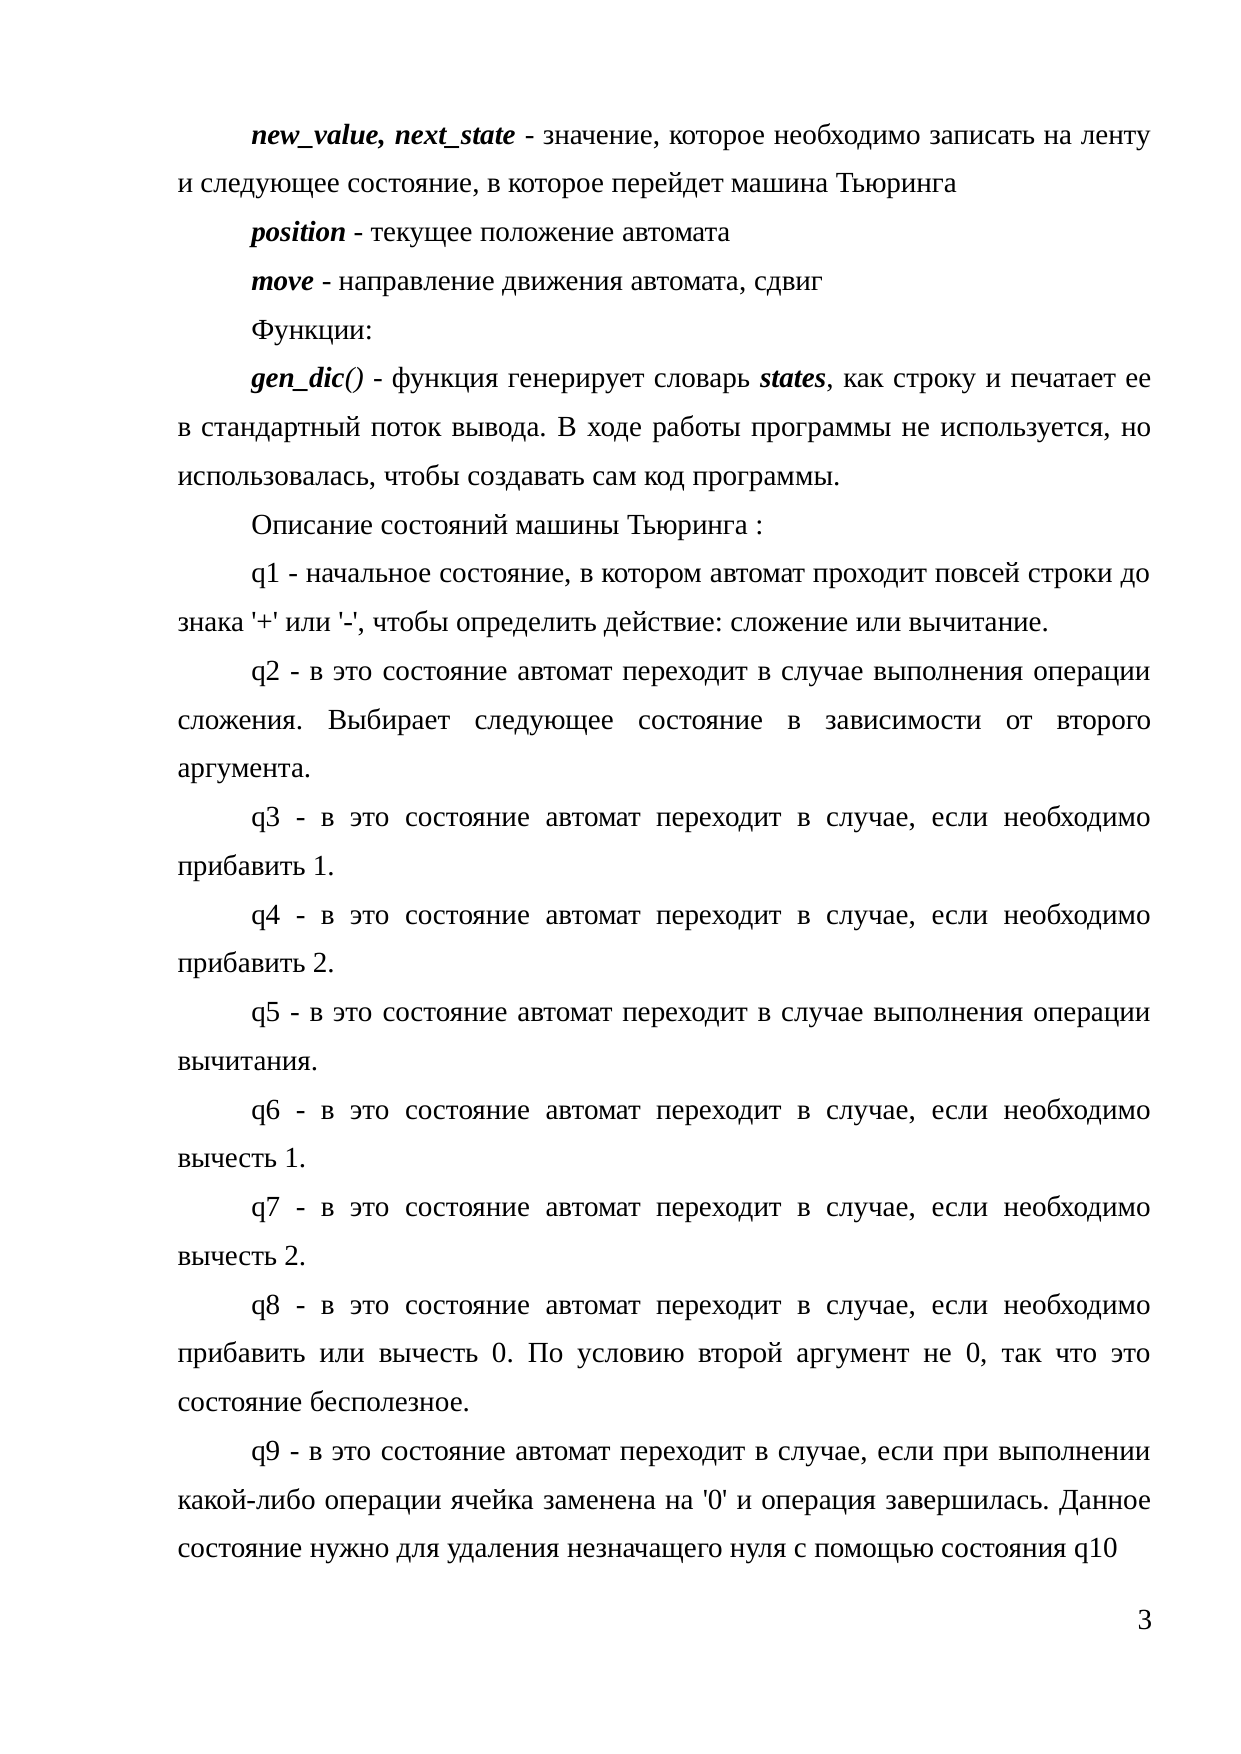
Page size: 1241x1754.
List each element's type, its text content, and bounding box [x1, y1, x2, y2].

text q9 - в это состояние автомат переходит в случае, если при выполнении какой-либо операции ячейка заменена на '0' и операция завершилась. Данное состояние нужно для удаления незначащего нуля с помощью состояния q10 [177, 1434, 1152, 1564]
text Функции: [177, 313, 1152, 346]
text q5 - в это состояние автомат переходит в случае выполнения операции вычитания. [177, 996, 1152, 1077]
text q7 - в это состояние автомат переходит в случае, если необходимо вычесть 2. [177, 1191, 1152, 1272]
text position - текущее положение автомата [177, 216, 1152, 248]
text Описание состояний машины Тьюринга : [177, 508, 1152, 541]
text q3 - в это состояние автомат переходит в случае, если необходимо прибавить 1. [177, 801, 1152, 882]
text new_value, next_state - значение, которое необходимо записать на ленту и следующее состояние, в которое перейдет машина Тьюринга [177, 118, 1152, 199]
text gen_dic() - функция генерирует словарь states, как строку и печатает ее в стандартный поток вывода. В ходе работы программы не используется, но использовалась, чтобы создавать сам код программы. [177, 362, 1152, 492]
text q4 - в это состояние автомат переходит в случае, если необходимо прибавить 2. [177, 898, 1152, 979]
text q2 - в это состояние автомат переходит в случае выполнения операции сложения. Выбирает следующее состояние в зависимости от второго аргумента. [177, 654, 1152, 784]
text q1 - начальное состояние, в котором автомат проходит повсей строки до знака '+' или '-', чтобы определить действие: сложение или вычитание. [177, 557, 1152, 638]
text move - направление движения автомата, сдвиг [177, 264, 1152, 297]
text q8 - в это состояние автомат переходит в случае, если необходимо прибавить или вычесть 0. По условию второй аргумент не 0, так что это состояние бесполезное. [177, 1288, 1152, 1418]
text q6 - в это состояние автомат переходит в случае, если необходимо вычесть 1. [177, 1093, 1152, 1174]
